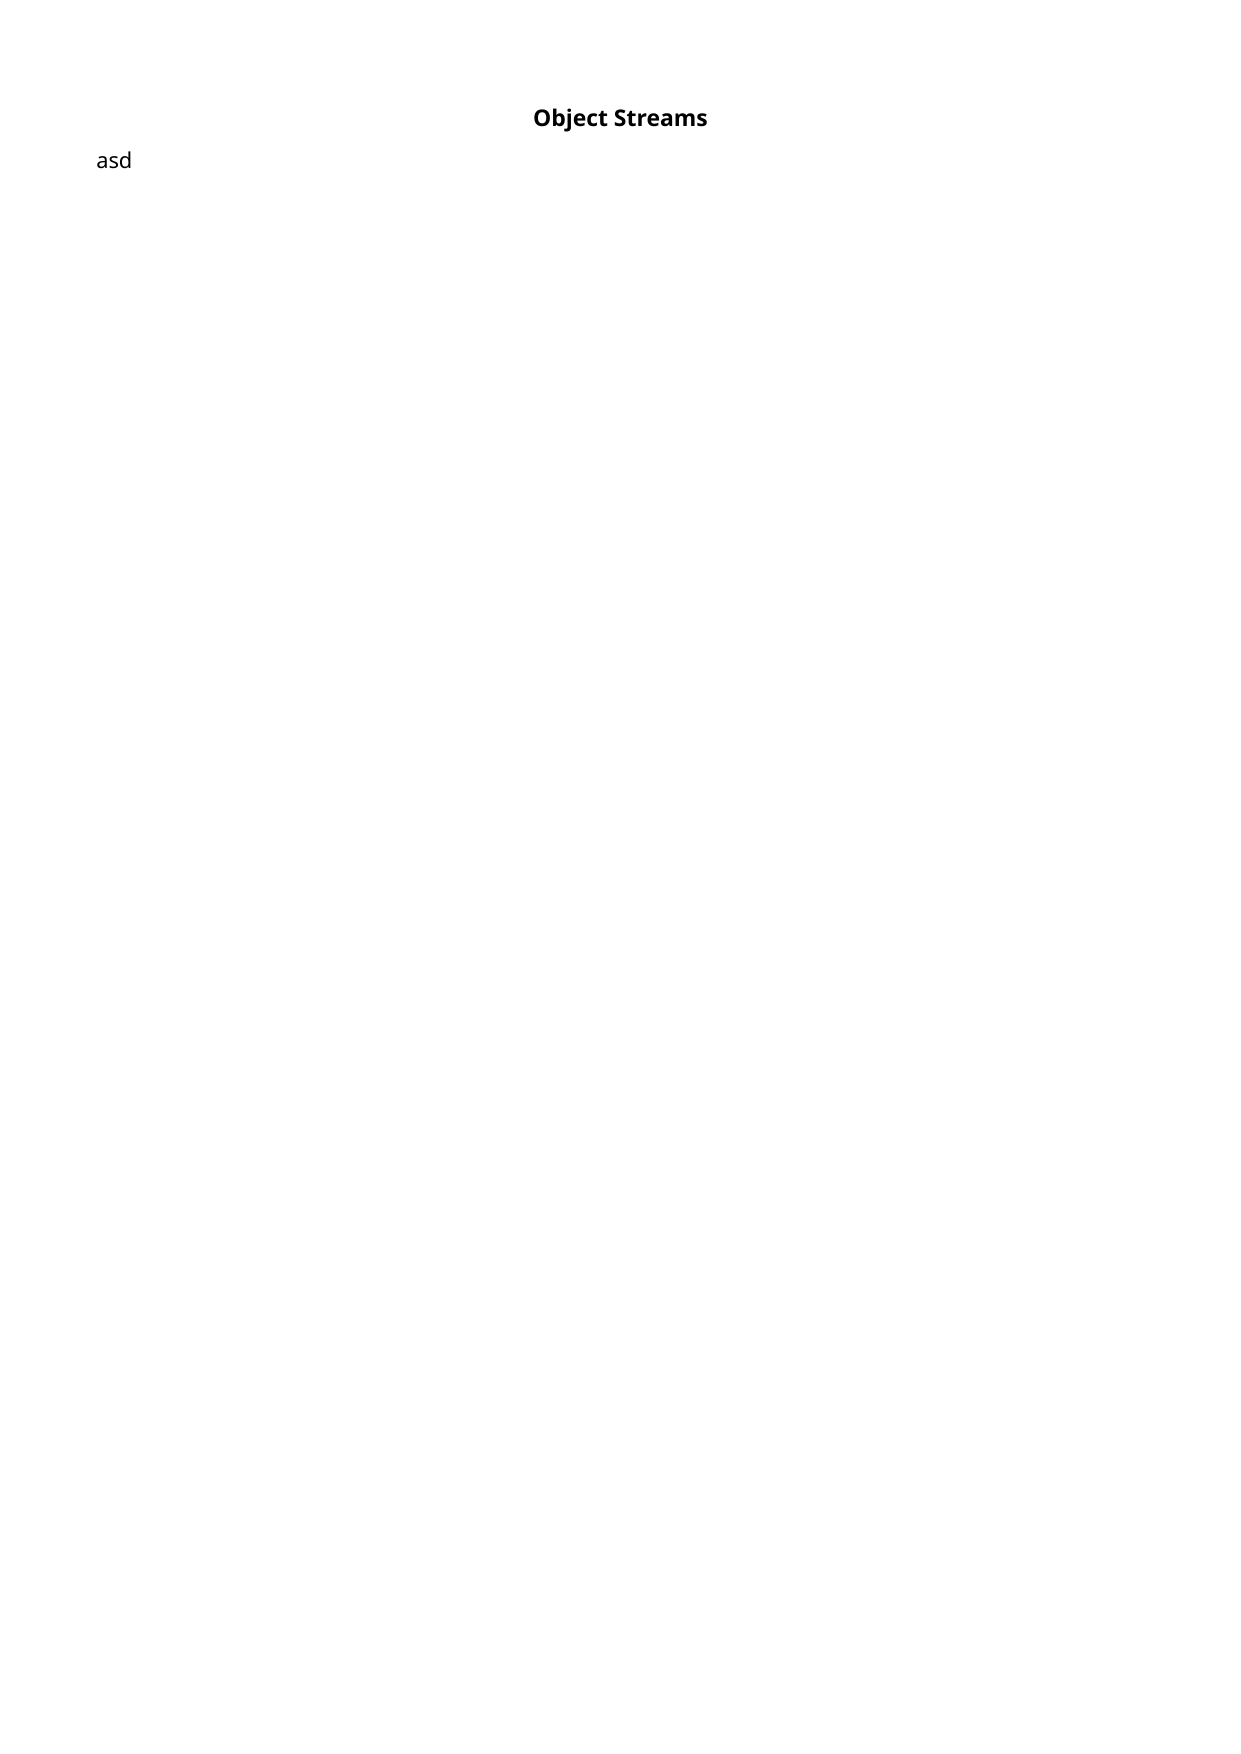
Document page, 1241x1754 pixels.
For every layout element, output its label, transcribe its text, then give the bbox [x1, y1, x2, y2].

text Object Streams [96, 102, 1144, 133]
text asd [96, 145, 1144, 175]
